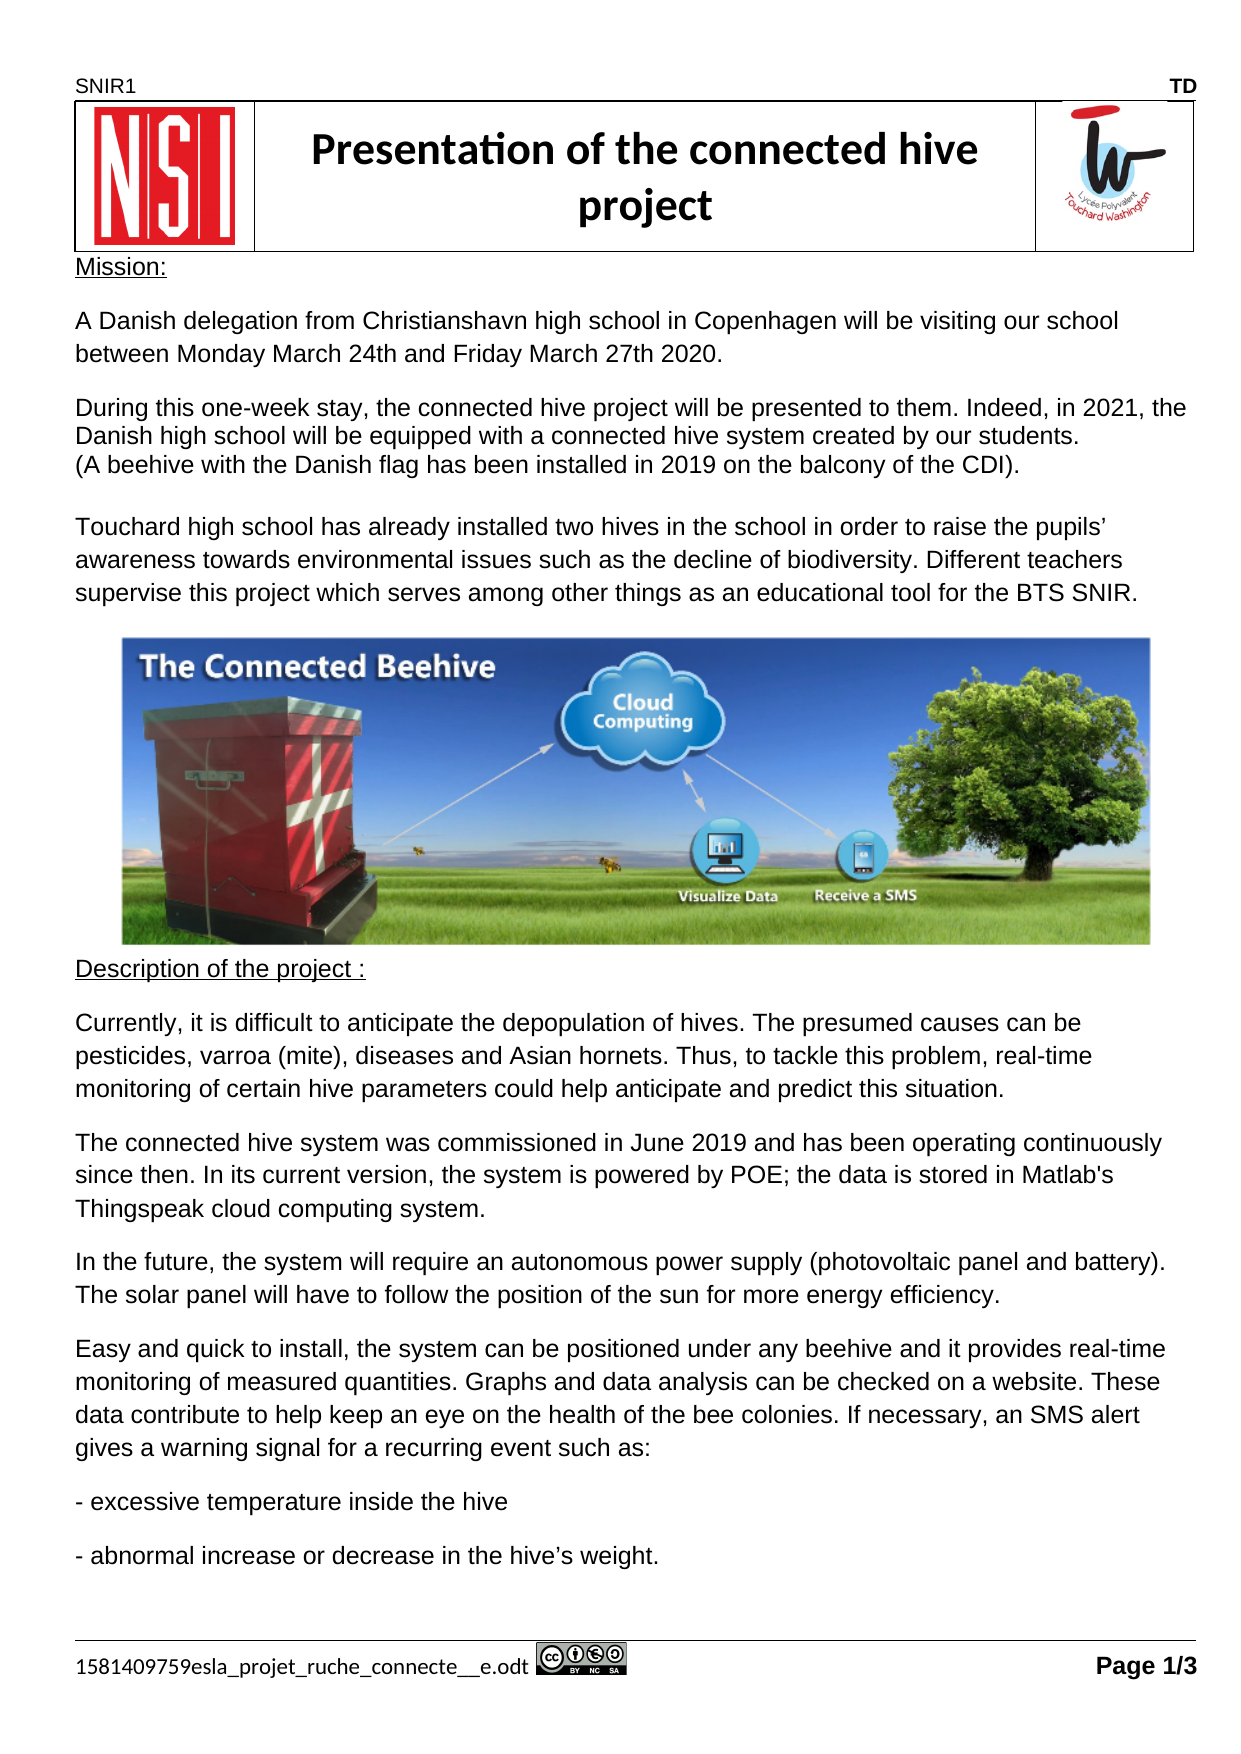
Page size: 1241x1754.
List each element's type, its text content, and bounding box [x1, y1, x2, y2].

table_header [1036, 102, 1193, 251]
text - excessive temperature inside the hive [75, 1487, 1196, 1516]
table_header [76, 102, 254, 251]
text In the future, the system will require an autonomous power supply (photovoltaic panel and battery). The solar panel will have to follow the position of the sun for more energy efficiency. [75, 1247, 1196, 1309]
text Description of the project : [75, 954, 1196, 982]
text Easy and quick to install, the system can be positioned under any beehive and it provides real-time monitoring of measured quantities. Graphs and data analysis can be checked on a website. These data contribute to help keep an eye on the health of the bee colonies. If necessary, an SMS alert gives a warning signal for a recurring event such as: [75, 1334, 1196, 1462]
text Currently, it is difficult to anticipate the depopulation of hives. The presumed causes can be pesticides, varroa (mite), diseases and Asian hornets. Thus, to tackle this problem, real-time monitoring of certain hive parameters could help anticipate and predict this situation. [75, 1008, 1196, 1102]
text (A beehive with the Danish flag has been installed in 2019 on the balcony of the CDI). [75, 450, 1196, 479]
text The connected hive system was commissioned in June 2019 and has been operating continuously since then. In its current version, the system is powered by POE; the data is stored in Matlab's Thingspeak cloud computing system. [75, 1127, 1196, 1222]
text A Danish delegation from Christianshavn high school in Copenhagen will be visiting our school between Monday March 24th and Friday March 27th 2020. [75, 306, 1196, 367]
picture [115, 631, 1156, 950]
text Touchard high school has already installed two hives in the school in order to raise the pupils’ awareness towards environmental issues such as the decline of biodiversity. Different teachers supervise this project which serves among other things as an educational tool for the BTS SNIR. [75, 512, 1196, 607]
table_header Presentation of the connected hive project [255, 102, 1035, 251]
text During this one-week stay, the connected hive project will be presented to them. Indeed, in 2021, the Danish high school will be equipped with a connected hive system created by our students. [75, 392, 1196, 450]
text Mission: [75, 252, 1196, 281]
picture [1062, 101, 1168, 223]
text - abnormal increase or decrease in the hive’s weight. [75, 1541, 1196, 1570]
picture [536, 1642, 627, 1675]
